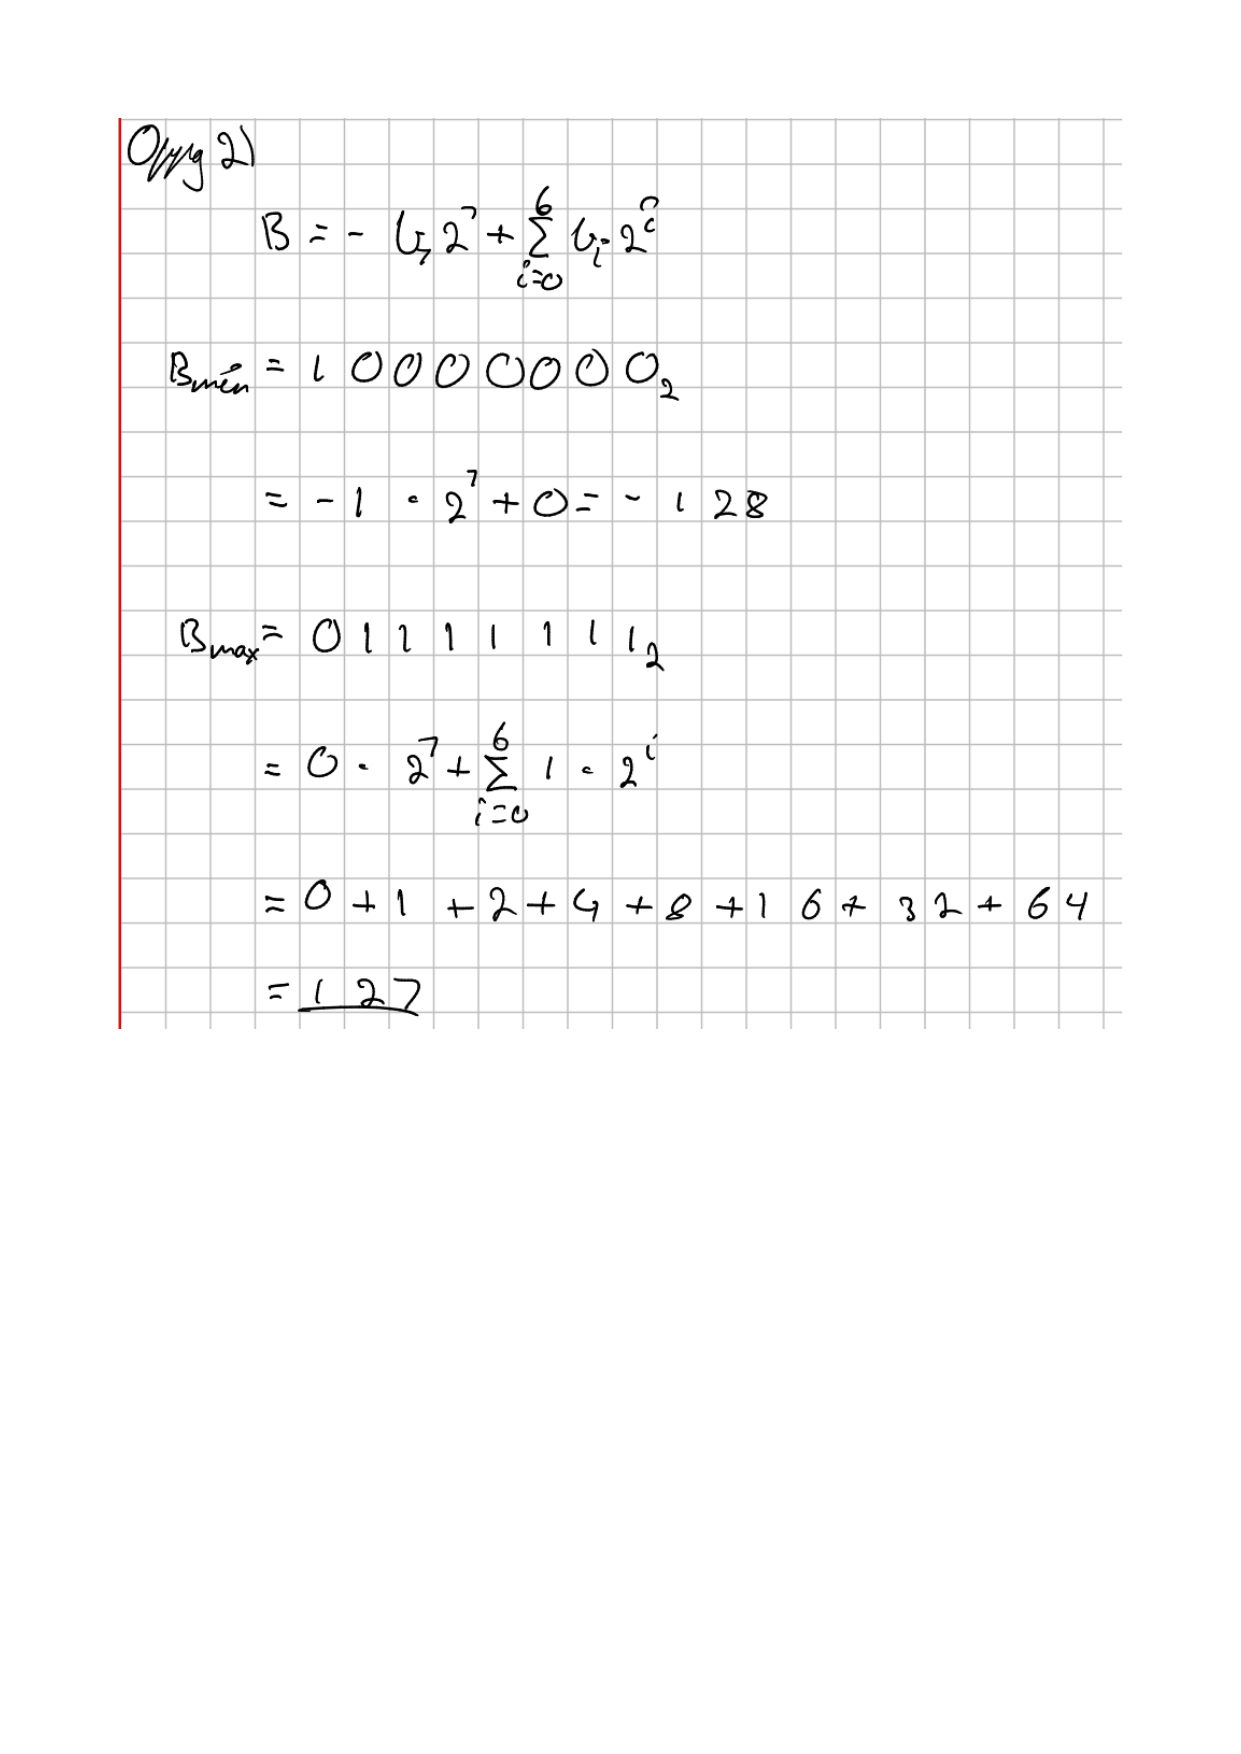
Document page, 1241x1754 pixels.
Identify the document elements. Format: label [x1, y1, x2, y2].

picture [118, 118, 1123, 1029]
